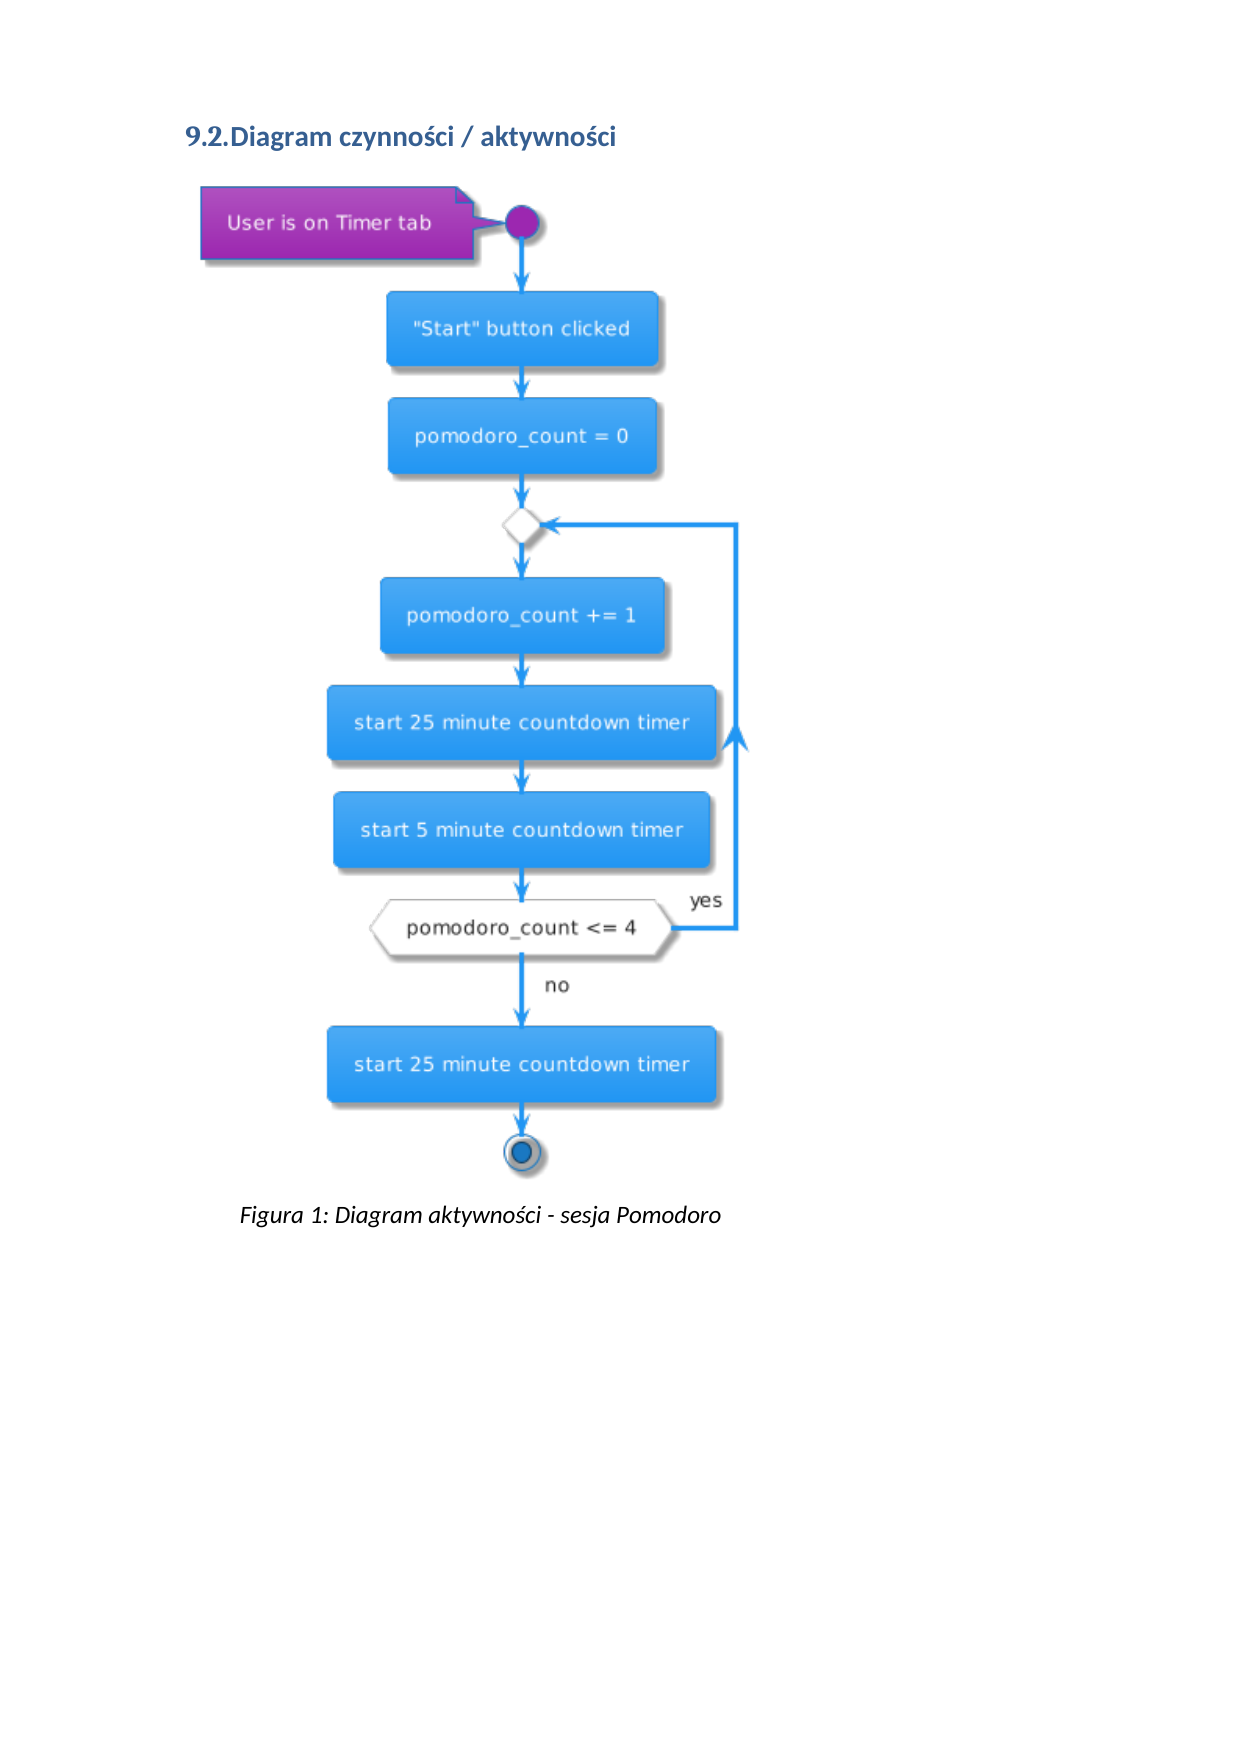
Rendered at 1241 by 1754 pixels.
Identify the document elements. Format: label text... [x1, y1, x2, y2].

subtitle Diagram czynności / aktywności [185, 118, 1093, 154]
picture [185, 171, 776, 1195]
text Figura 1: Diagram aktywności - sesja Pomodoro [185, 1195, 776, 1230]
